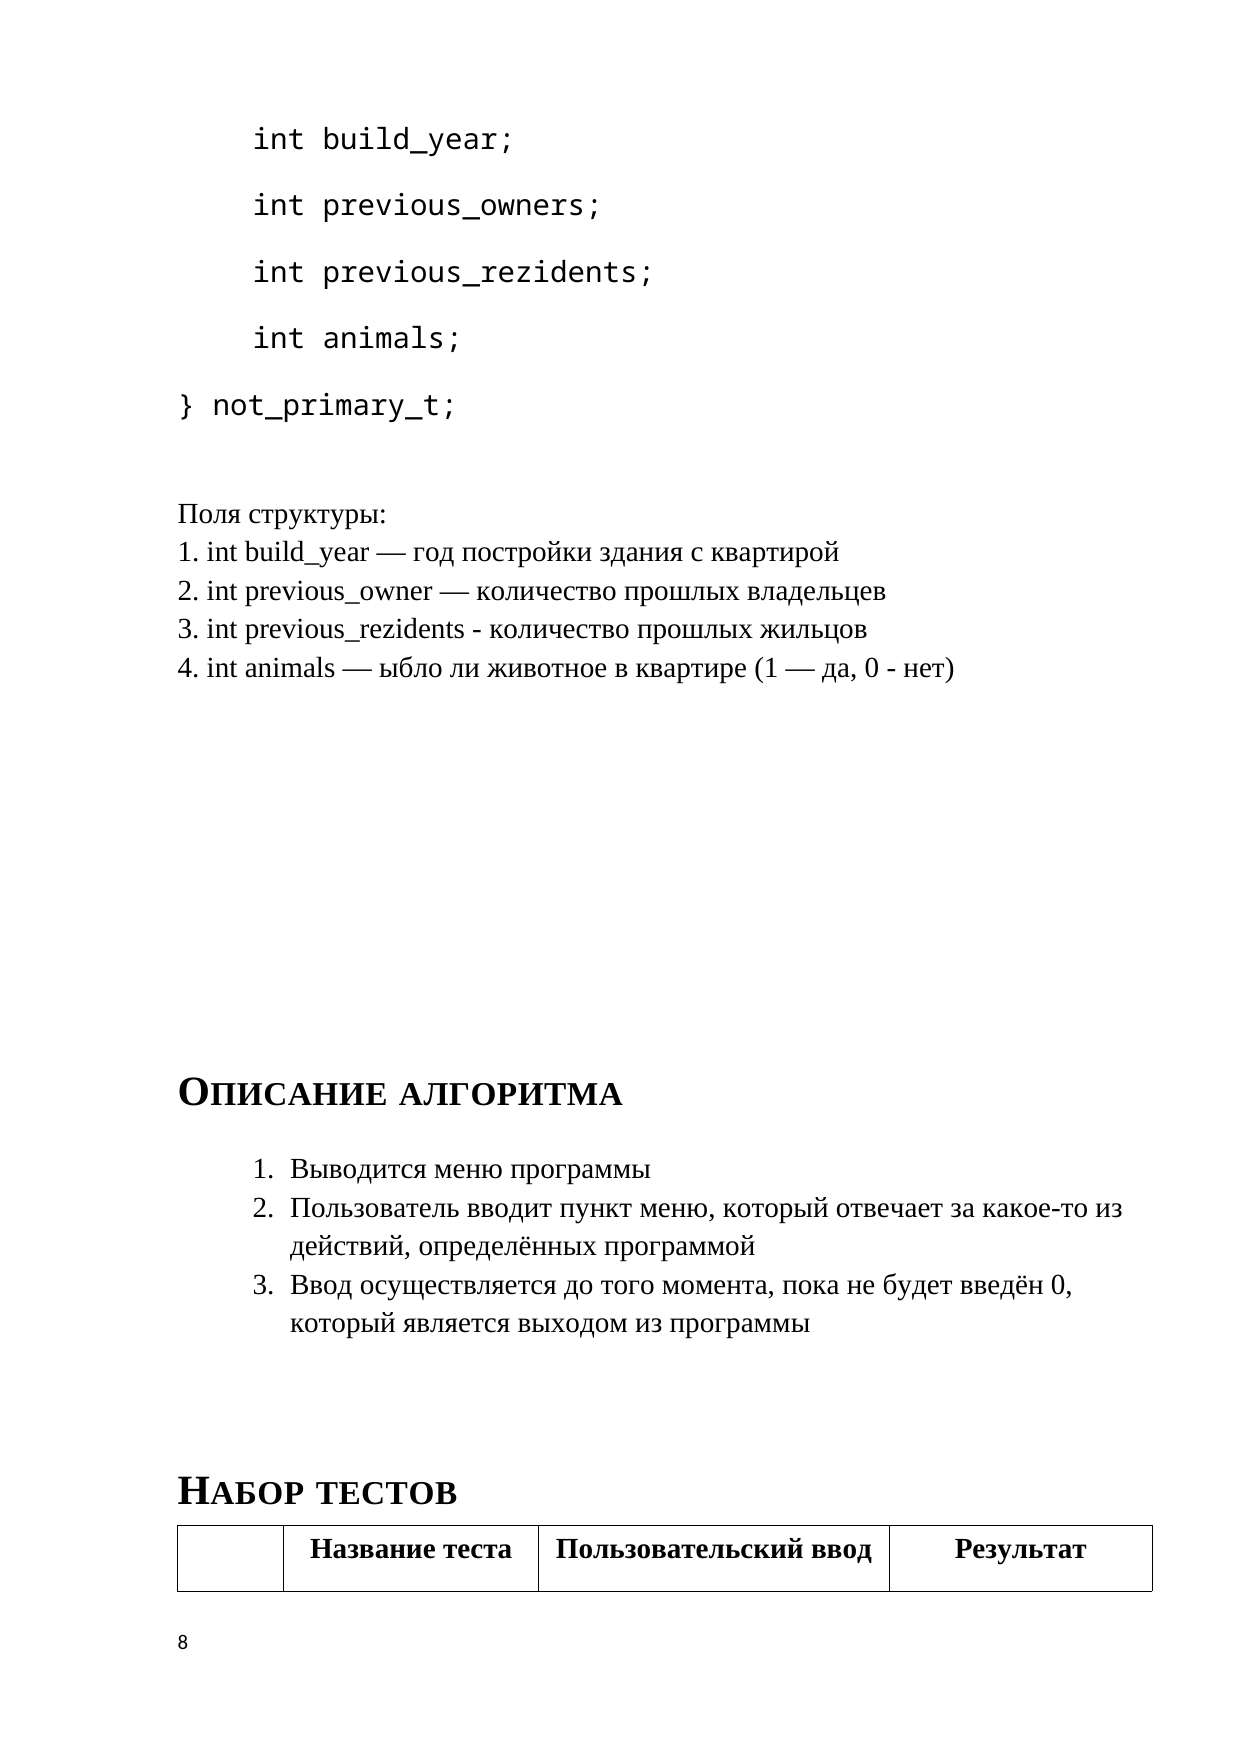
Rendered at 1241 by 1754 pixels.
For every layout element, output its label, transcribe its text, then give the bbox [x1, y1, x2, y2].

text int previous_rezidents; [177, 251, 1152, 291]
text 3. int previous_rezidents - количество прошлых жильцов [177, 612, 1152, 645]
text } not_primary_t; [177, 384, 1152, 424]
table_header Пользовательский ввод [539, 1526, 889, 1591]
subtitle Описание алгоритма [177, 1067, 1152, 1115]
text 4. int animals — ыбло ли животное в квартире (1 — да, 0 - нет) [177, 650, 1152, 684]
text Поля структуры: [177, 496, 1152, 529]
table_header Результат [890, 1526, 1152, 1591]
table_header [178, 1526, 283, 1591]
text int animals; [177, 317, 1152, 357]
text int previous_owners; [177, 184, 1152, 224]
table_header Название теста [284, 1526, 538, 1591]
list Пользователь вводит пункт меню, который отвечает за какое-то из действий, определённых программой [252, 1190, 1152, 1262]
subtitle Набор тестов [177, 1466, 1152, 1513]
text 1. int build_year — год постройки здания с квартирой [177, 534, 1152, 568]
list Ввод осуществляется до того момента, пока не будет введён 0, который является выходом из программы [252, 1267, 1152, 1339]
text 2. int previous_owner — количество прошлых владельцев [177, 573, 1152, 607]
list Выводится меню программы [252, 1151, 1152, 1185]
text int build_year; [177, 118, 1152, 158]
